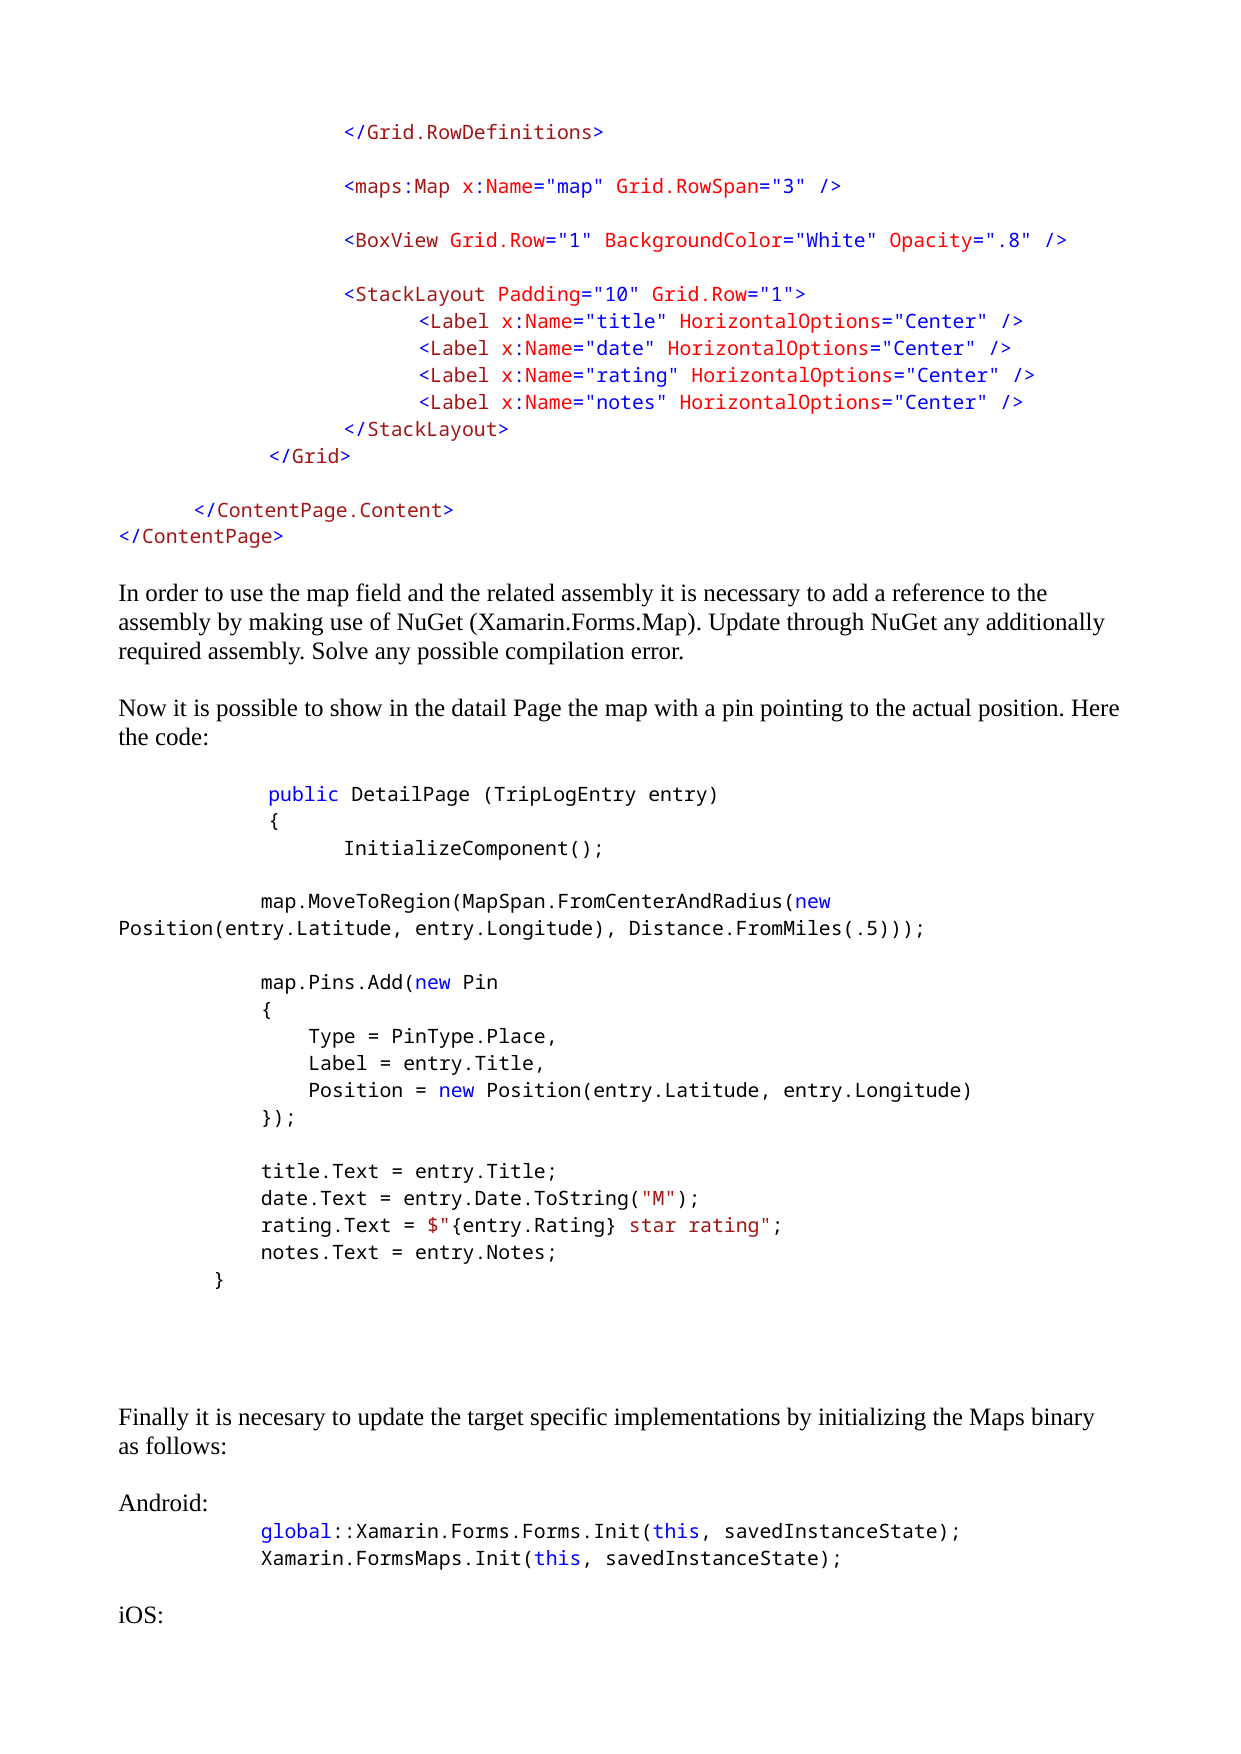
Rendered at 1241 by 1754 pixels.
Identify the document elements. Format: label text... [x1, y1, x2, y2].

text map.Pins.Add(new Pin [118, 969, 1122, 996]
text global::Xamarin.Forms.Forms.Init(this, savedInstanceState); [118, 1517, 1122, 1544]
text <Label x:Name="title" HorizontalOptions="Center" /> [118, 307, 1122, 334]
text Type = PinType.Place, [118, 1023, 1122, 1049]
text Xamarin.FormsMaps.Init(this, savedInstanceState); [118, 1544, 1122, 1571]
text <Label x:Name="notes" HorizontalOptions="Center" /> [118, 388, 1122, 415]
text <StackLayout Padding="10" Grid.Row="1"> [118, 280, 1122, 307]
text title.Text = entry.Title; [118, 1157, 1122, 1184]
text date.Text = entry.Date.ToString("M"); [118, 1184, 1122, 1211]
text Position = new Position(entry.Latitude, entry.Longitude) [118, 1077, 1122, 1103]
text rating.Text = $"{entry.Rating} star rating"; [118, 1211, 1122, 1238]
text } [118, 1265, 1122, 1292]
text </Grid> [118, 442, 1122, 469]
text In order to use the map field and the related assembly it is necessary to add a reference to the assembly by making use of NuGet (Xamarin.Forms.Map). Update through NuGet any additionally required assembly. Solve any possible compilation error. [118, 578, 1122, 665]
text Label = entry.Title, [118, 1049, 1122, 1077]
text map.MoveToRegion(MapSpan.FromCenterAndRadius(new Position(entry.Latitude, entry.Longitude), Distance.FromMiles(.5))); [118, 888, 1122, 942]
text </ContentPage.Content> [118, 496, 1122, 523]
text public DetailPage (TripLogEntry entry) [118, 780, 1122, 807]
text <Label x:Name="rating" HorizontalOptions="Center" /> [118, 361, 1122, 388]
text Now it is possible to show in the datail Page the map with a pin pointing to the actual position. Here the code: [118, 693, 1122, 751]
text { [118, 807, 1122, 834]
text <BoxView Grid.Row="1" BackgroundColor="White" Opacity=".8" /> [118, 226, 1122, 253]
text <maps:Map x:Name="map" Grid.RowSpan="3" /> [118, 172, 1122, 199]
text }); [118, 1103, 1122, 1131]
text </Grid.RowDefinitions> [118, 118, 1122, 145]
text InitializeComponent(); [118, 834, 1122, 861]
text iOS: [118, 1600, 1122, 1628]
text <Label x:Name="date" HorizontalOptions="Center" /> [118, 334, 1122, 361]
text </StackLayout> [118, 415, 1122, 442]
text Finally it is necesary to update the target specific implementations by initializing the Maps binary as follows: [118, 1402, 1122, 1459]
text { [118, 996, 1122, 1023]
text Android: [118, 1488, 1122, 1517]
text </ContentPage> [118, 523, 1122, 550]
text notes.Text = entry.Notes; [118, 1238, 1122, 1265]
